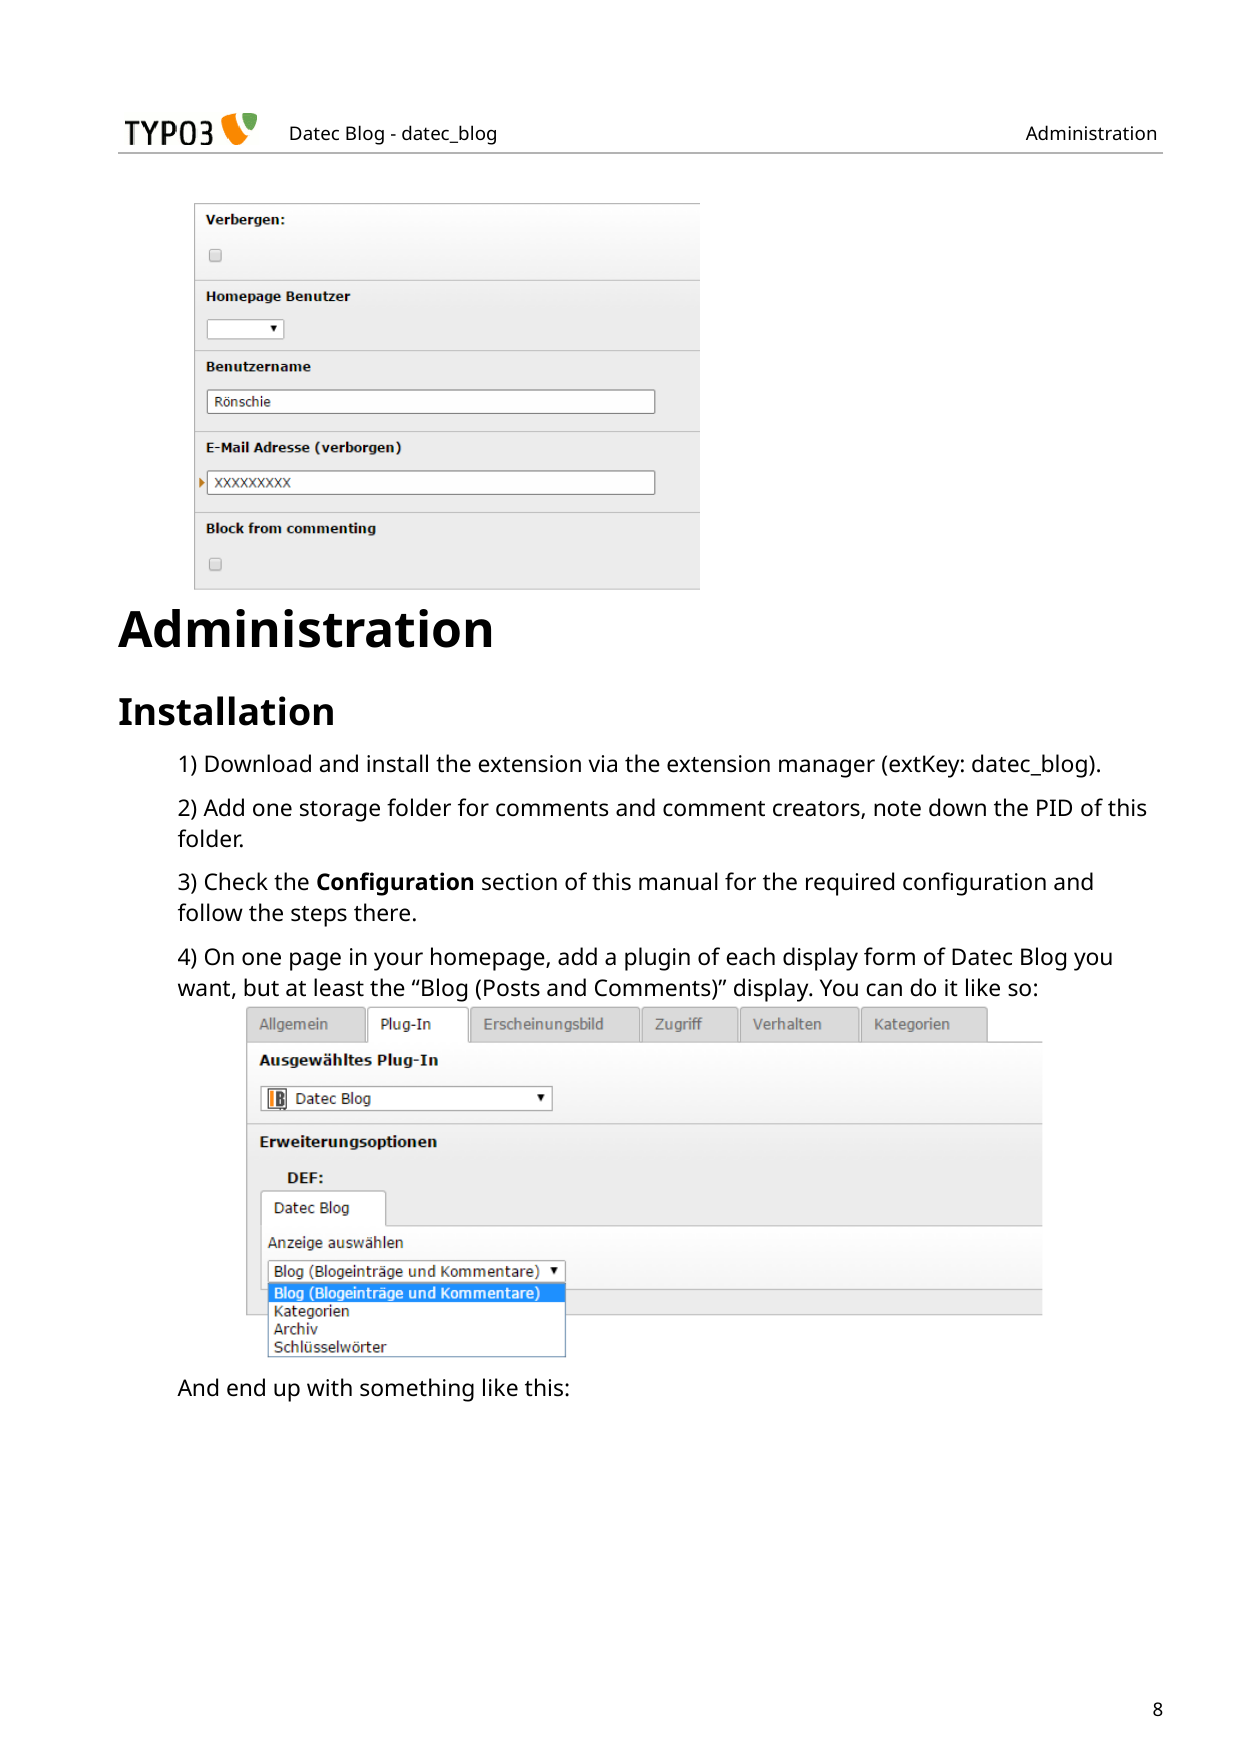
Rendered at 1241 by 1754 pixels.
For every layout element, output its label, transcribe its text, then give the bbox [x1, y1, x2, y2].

subtitle Installation [118, 685, 1163, 736]
picture [193, 201, 700, 594]
picture [124, 112, 260, 145]
text 1) Download and install the extension via the extension manager (extKey: datec_blog). [177, 748, 1163, 779]
text And end up with something like this: [177, 1015, 1163, 1403]
text 4) On one page in your homepage, add a plugin of each display form of Datec Blog you want, but at least the “Blog (Posts and Comments)” display. You can do it like so: [177, 940, 1163, 1002]
text 2) Add one storage folder for comments and comment creators, note down the PID of this folder. [177, 791, 1163, 853]
text 3) Check the Configuration section of this manual for the required configuration and follow the steps there. [177, 866, 1163, 928]
picture [239, 1002, 1043, 1373]
subtitle Administration [118, 202, 1163, 662]
